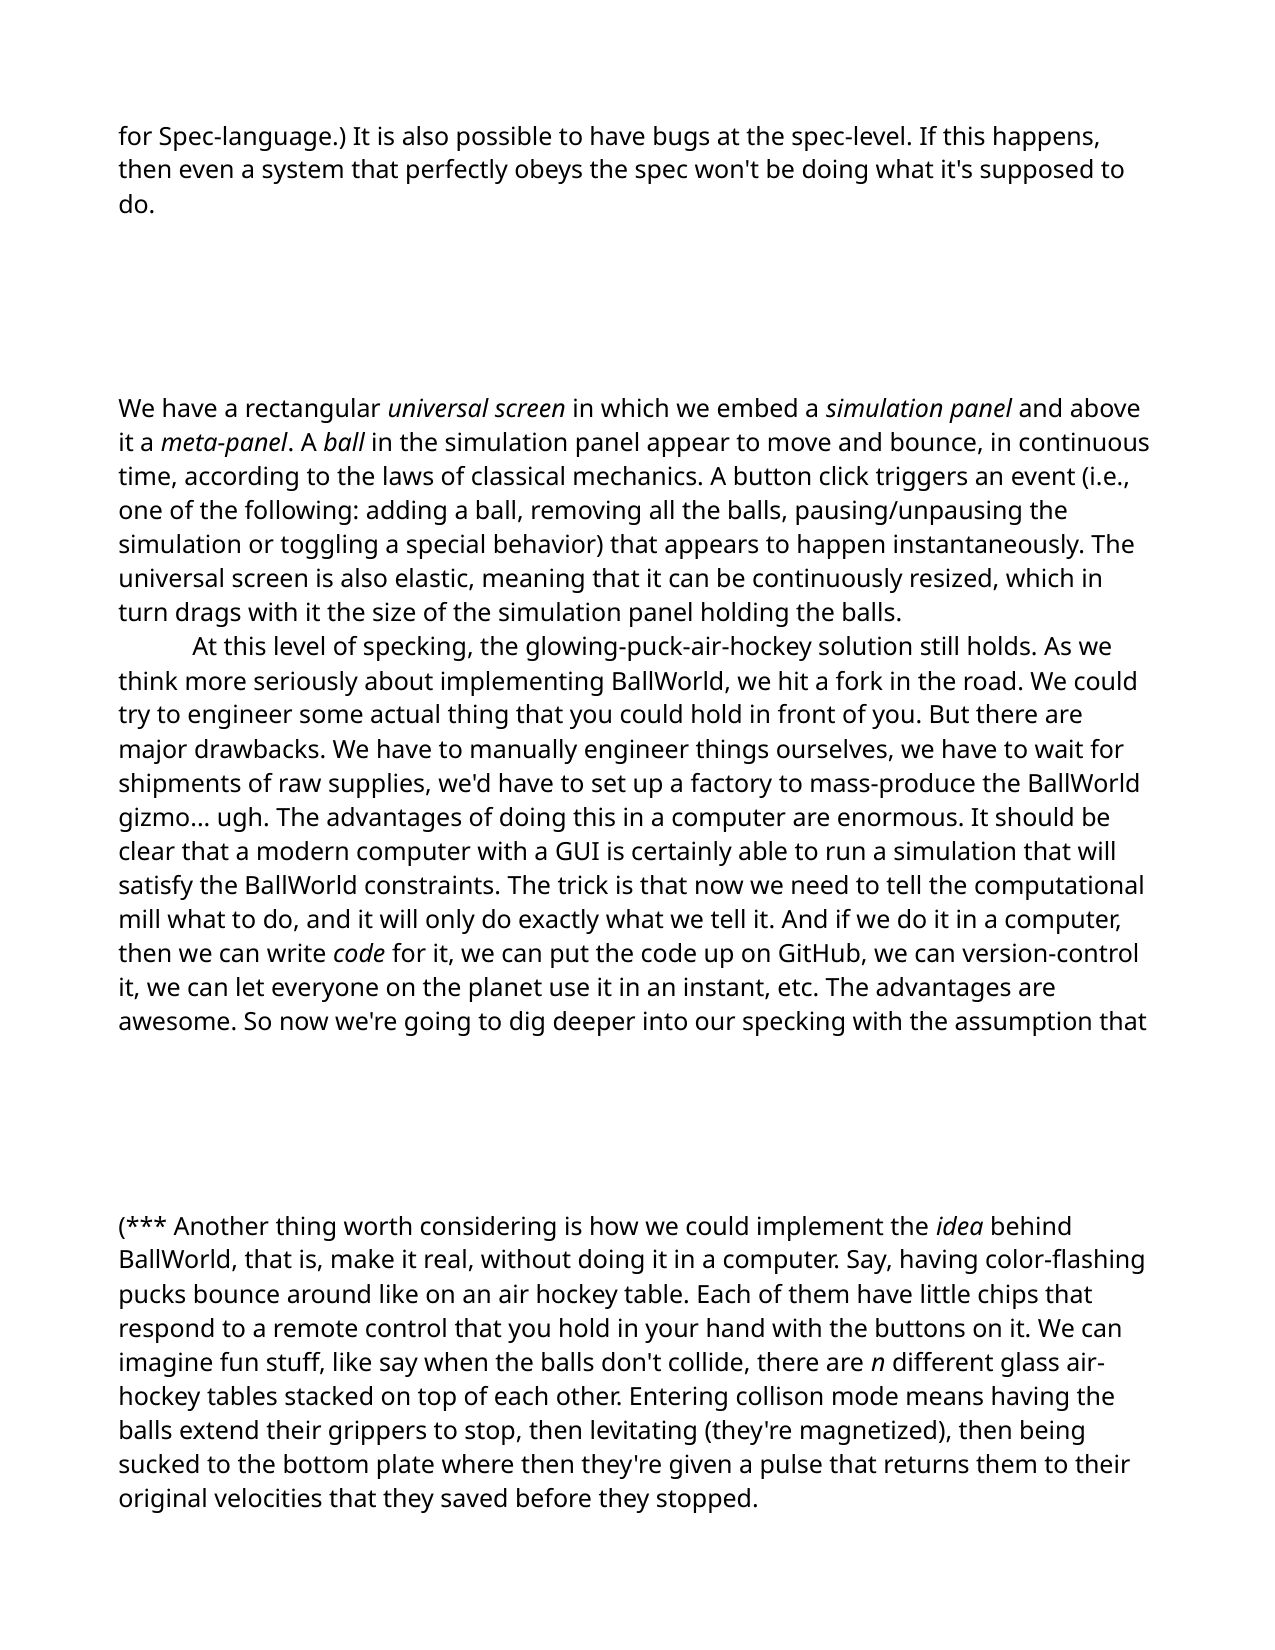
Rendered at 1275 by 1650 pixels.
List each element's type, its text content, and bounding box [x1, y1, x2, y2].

text for Spec-language.) It is also possible to have bugs at the spec-level. If this happens, then even a system that perfectly obeys the spec won't be doing what it's supposed to do. [118, 118, 1157, 220]
text (*** Another thing worth considering is how we could implement the idea behind BallWorld, that is, make it real, without doing it in a computer. Say, having color-flashing pucks bounce around like on an air hockey table. Each of them have little chips that respond to a remote control that you hold in your hand with the buttons on it. We can imagine fun stuff, like say when the balls don't collide, there are n different glass air-hockey tables stacked on top of each other. Entering collison mode means having the balls extend their grippers to stop, then levitating (they're magnetized), then being sucked to the bottom plate where then they're given a pulse that returns them to their original velocities that they saved before they stopped. [118, 1208, 1157, 1515]
text At this level of specking, the glowing-puck-air-hockey solution still holds. As we think more seriously about implementing BallWorld, we hit a fork in the road. We could try to engineer some actual thing that you could hold in front of you. But there are major drawbacks. We have to manually engineer things ourselves, we have to wait for shipments of raw supplies, we'd have to set up a factory to mass-produce the BallWorld gizmo... ugh. The advantages of doing this in a computer are enormous. It should be clear that a modern computer with a GUI is certainly able to run a simulation that will satisfy the BallWorld constraints. The trick is that now we need to tell the computational mill what to do, and it will only do exactly what we tell it. And if we do it in a computer, then we can write code for it, we can put the code up on GitHub, we can version-control it, we can let everyone on the planet use it in an instant, etc. The advantages are awesome. So now we're going to dig deeper into our specking with the assumption that [118, 629, 1157, 1038]
text We have a rectangular universal screen in which we embed a simulation panel and above it a meta-panel. A ball in the simulation panel appear to move and bounce, in continuous time, according to the laws of classical mechanics. A button click triggers an event (i.e., one of the following: adding a ball, removing all the balls, pausing/unpausing the simulation or toggling a special behavior) that appears to happen instantaneously. The universal screen is also elastic, meaning that it can be continuously resized, which in turn drags with it the size of the simulation panel holding the balls. [118, 391, 1157, 629]
